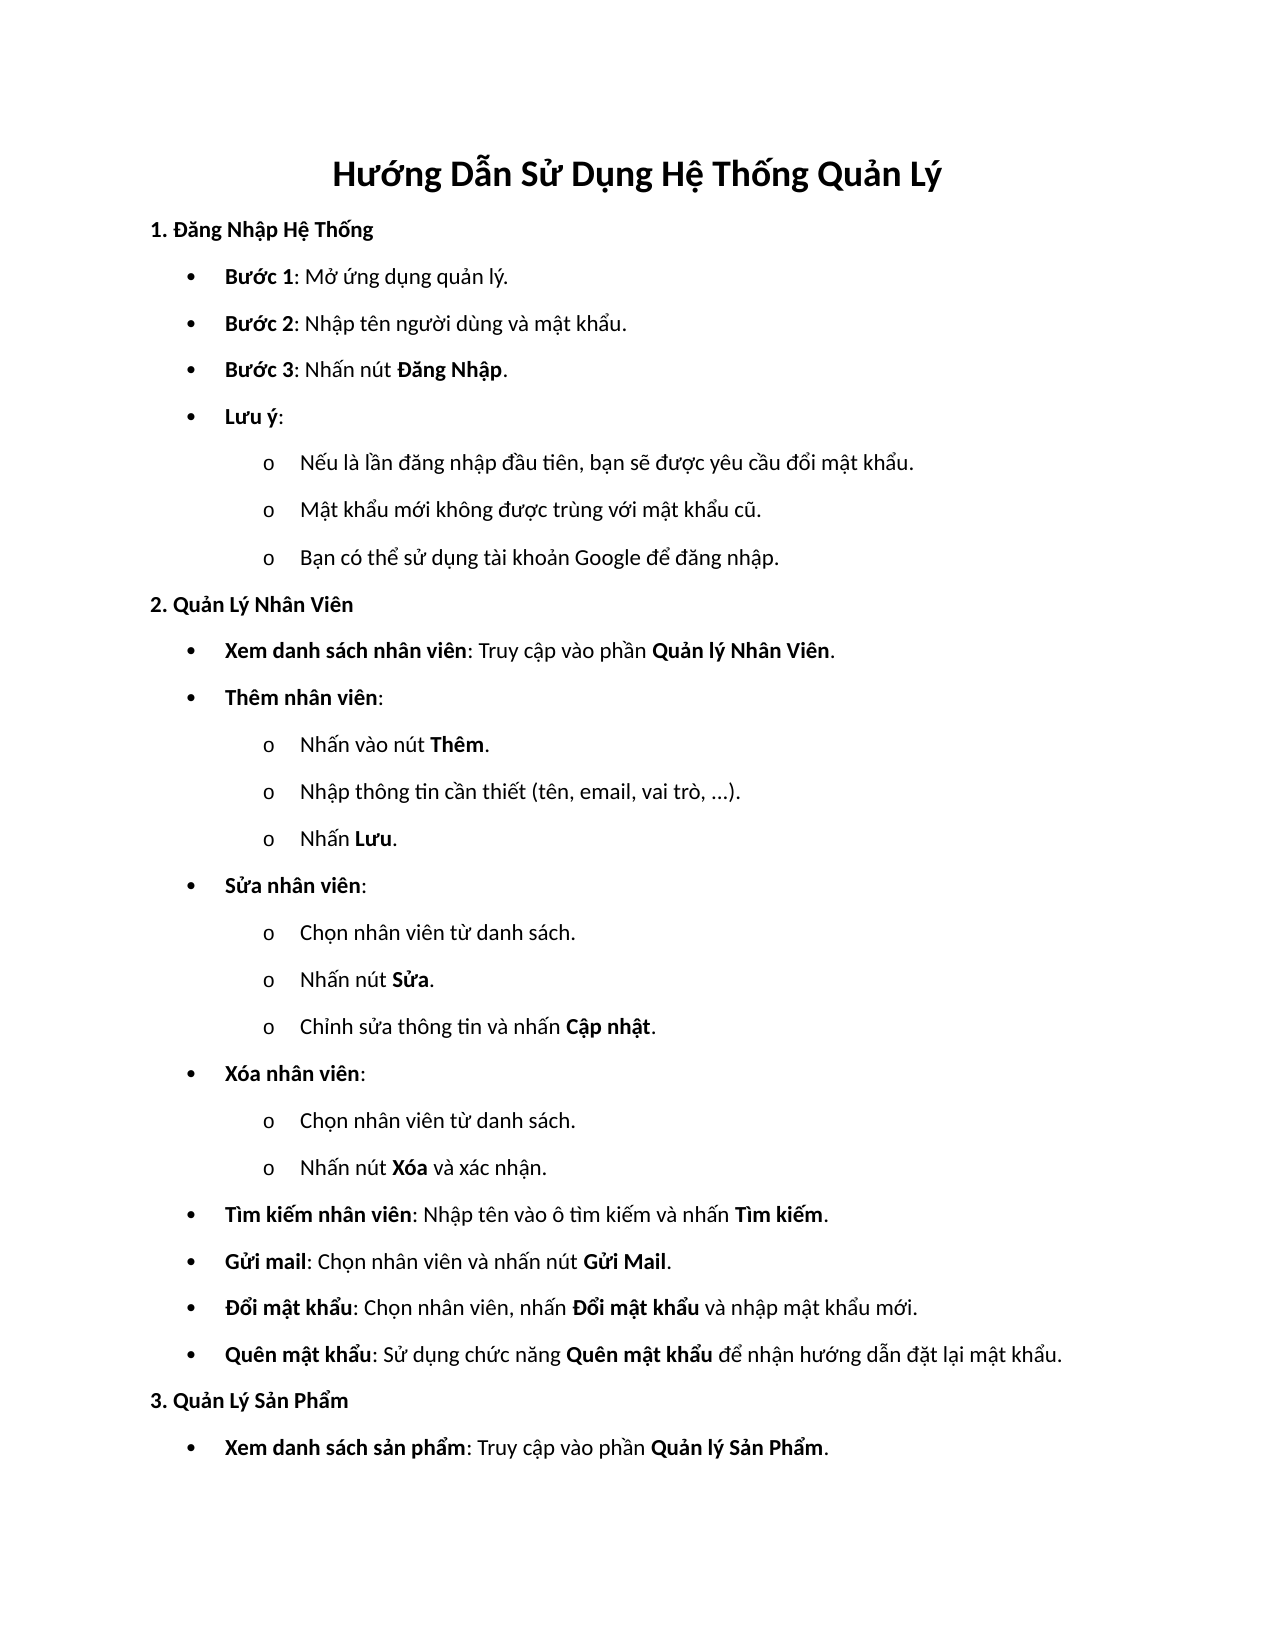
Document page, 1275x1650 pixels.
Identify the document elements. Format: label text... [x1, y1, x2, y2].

list Tìm kiếm nhân viên: Nhập tên vào ô tìm kiếm và nhấn Tìm kiếm. [187, 1200, 1125, 1228]
list Chọn nhân viên từ danh sách. [262, 918, 1125, 946]
list Nhấn Lưu. [262, 824, 1125, 853]
list Chỉnh sửa thông tin và nhấn Cập nhật. [262, 1012, 1125, 1041]
list Nhấn nút Xóa và xác nhận. [262, 1153, 1125, 1182]
list Bước 2: Nhập tên người dùng và mật khẩu. [187, 309, 1125, 337]
list Lưu ý: [187, 402, 1125, 430]
list Sửa nhân viên: [187, 871, 1125, 899]
list Xem danh sách nhân viên: Truy cập vào phần Quản lý Nhân Viên. [187, 637, 1125, 664]
list Bạn có thể sử dụng tài khoản Google để đăng nhập. [262, 543, 1125, 571]
text 2. Quản Lý Nhân Viên [150, 590, 1125, 618]
list Nhấn vào nút Thêm. [262, 730, 1125, 758]
list Đổi mật khẩu: Chọn nhân viên, nhấn Đổi mật khẩu và nhập mật khẩu mới. [187, 1293, 1125, 1321]
text Hướng Dẫn Sử Dụng Hệ Thống Quản Lý [150, 150, 1125, 196]
list Nhập thông tin cần thiết (tên, email, vai trò, ...). [262, 777, 1125, 805]
list Bước 3: Nhấn nút Đăng Nhập. [187, 355, 1125, 383]
list Xóa nhân viên: [187, 1059, 1125, 1087]
text 1. Đăng Nhập Hệ Thống [150, 216, 1125, 244]
list Bước 1: Mở ứng dụng quản lý. [187, 262, 1125, 290]
list Thêm nhân viên: [187, 683, 1125, 711]
list Mật khẩu mới không được trùng với mật khẩu cũ. [262, 496, 1125, 524]
list Quên mật khẩu: Sử dụng chức năng Quên mật khẩu để nhận hướng dẫn đặt lại mật khẩu. [187, 1340, 1125, 1368]
list Nhấn nút Sửa. [262, 965, 1125, 993]
text 3. Quản Lý Sản Phẩm [150, 1387, 1125, 1414]
list Chọn nhân viên từ danh sách. [262, 1106, 1125, 1134]
list Xem danh sách sản phẩm: Truy cập vào phần Quản lý Sản Phẩm. [187, 1433, 1125, 1461]
list Nếu là lần đăng nhập đầu tiên, bạn sẽ được yêu cầu đổi mật khẩu. [262, 448, 1125, 477]
list Gửi mail: Chọn nhân viên và nhấn nút Gửi Mail. [187, 1247, 1125, 1275]
